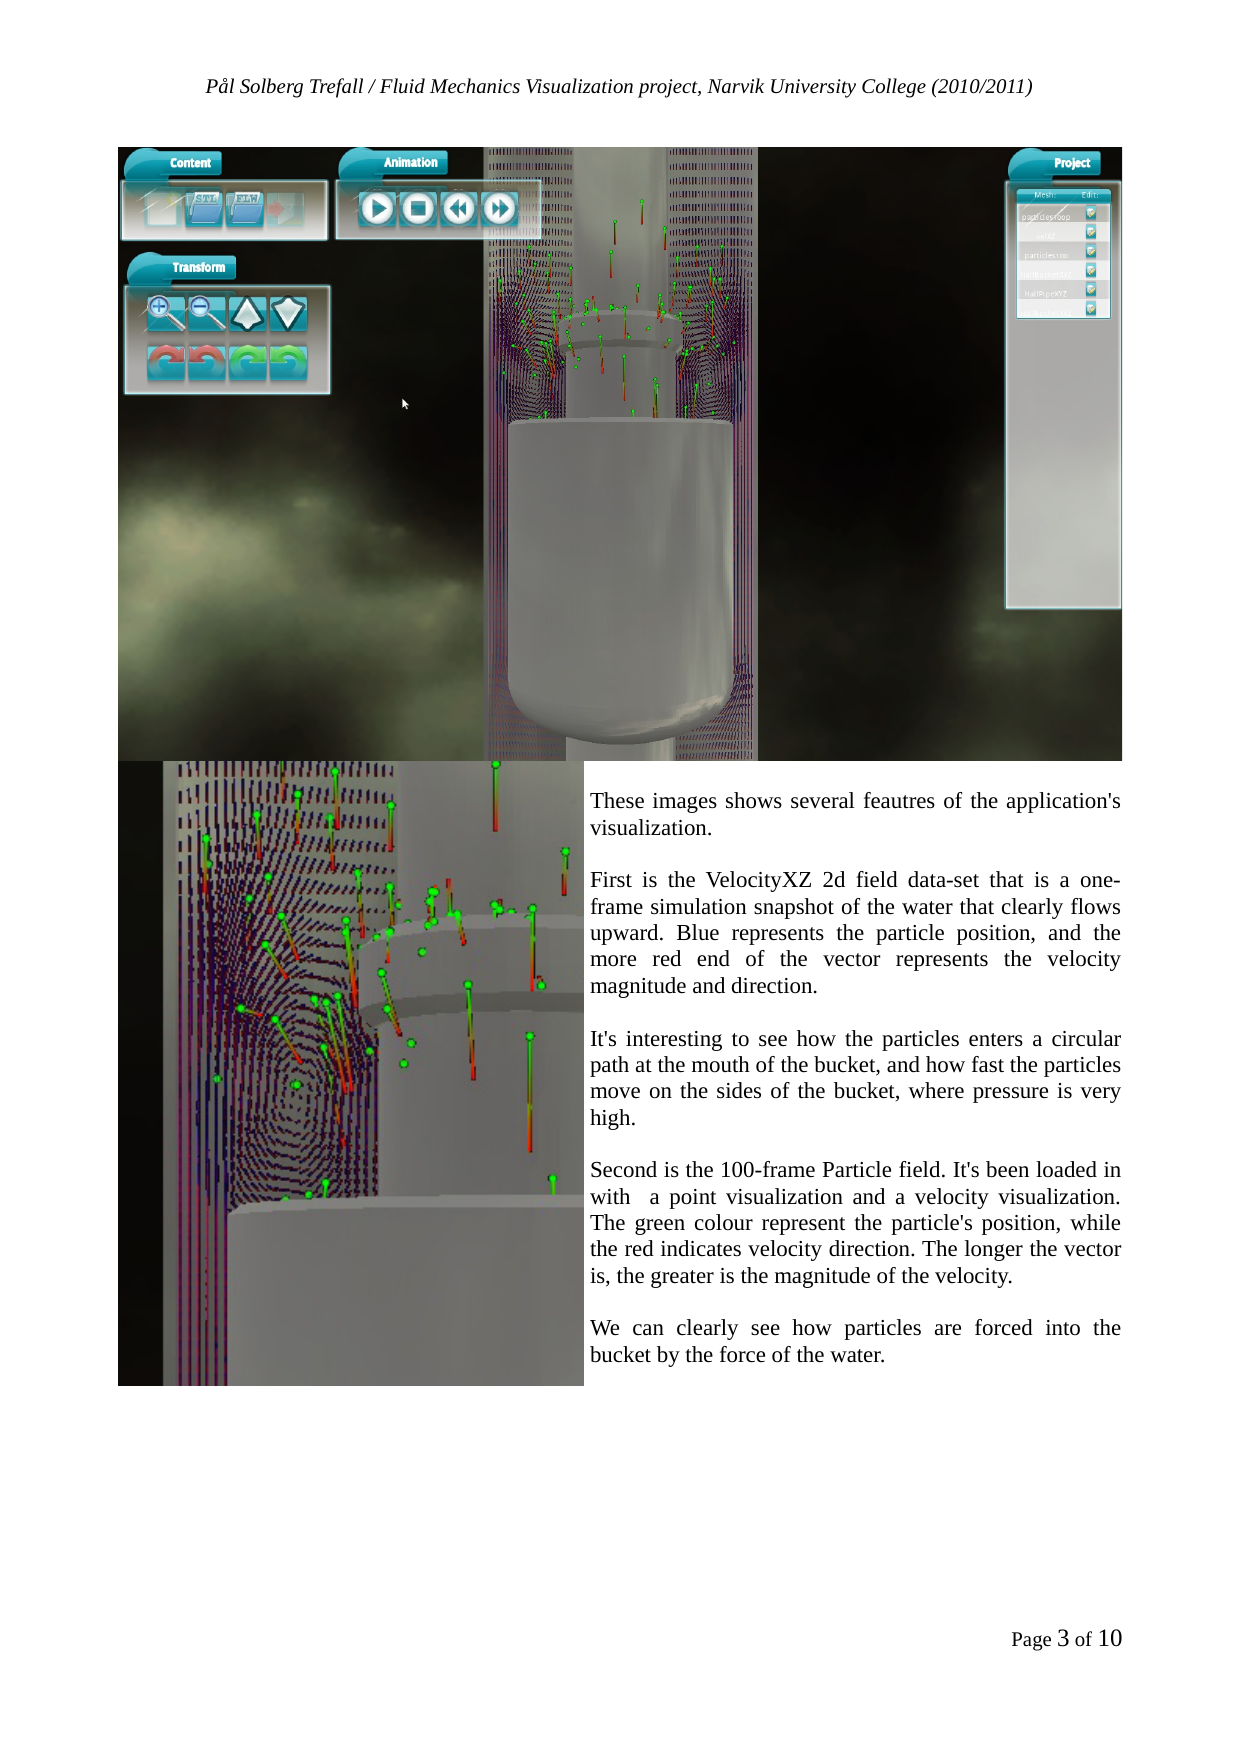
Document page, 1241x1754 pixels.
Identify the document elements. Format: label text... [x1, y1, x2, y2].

text It's interesting to see how the particles enters a circular path at the mouth of the bucket, and how fast the particles move on the sides of the bucket, where pressure is very high. [584, 1024, 1122, 1130]
text We can clearly see how particles are forced into the bucket by the force of the water. [584, 1314, 1122, 1367]
text These images shows several feautres of the application's visualization. [584, 787, 1122, 840]
text First is the VelocityXZ 2d field data-set that is a one-frame simulation snapshot of the water that clearly flows upward. Blue represents the particle position, and the more red end of the vector represents the velocity magnitude and direction. [584, 866, 1122, 998]
text Second is the 100-frame Particle field. It's been loaded in with a point visualization and a velocity visualization. The green colour represent the particle's position, while the red indicates velocity direction. The longer the vector is, the greater is the magnitude of the velocity. [584, 1156, 1122, 1288]
picture [118, 147, 1123, 761]
